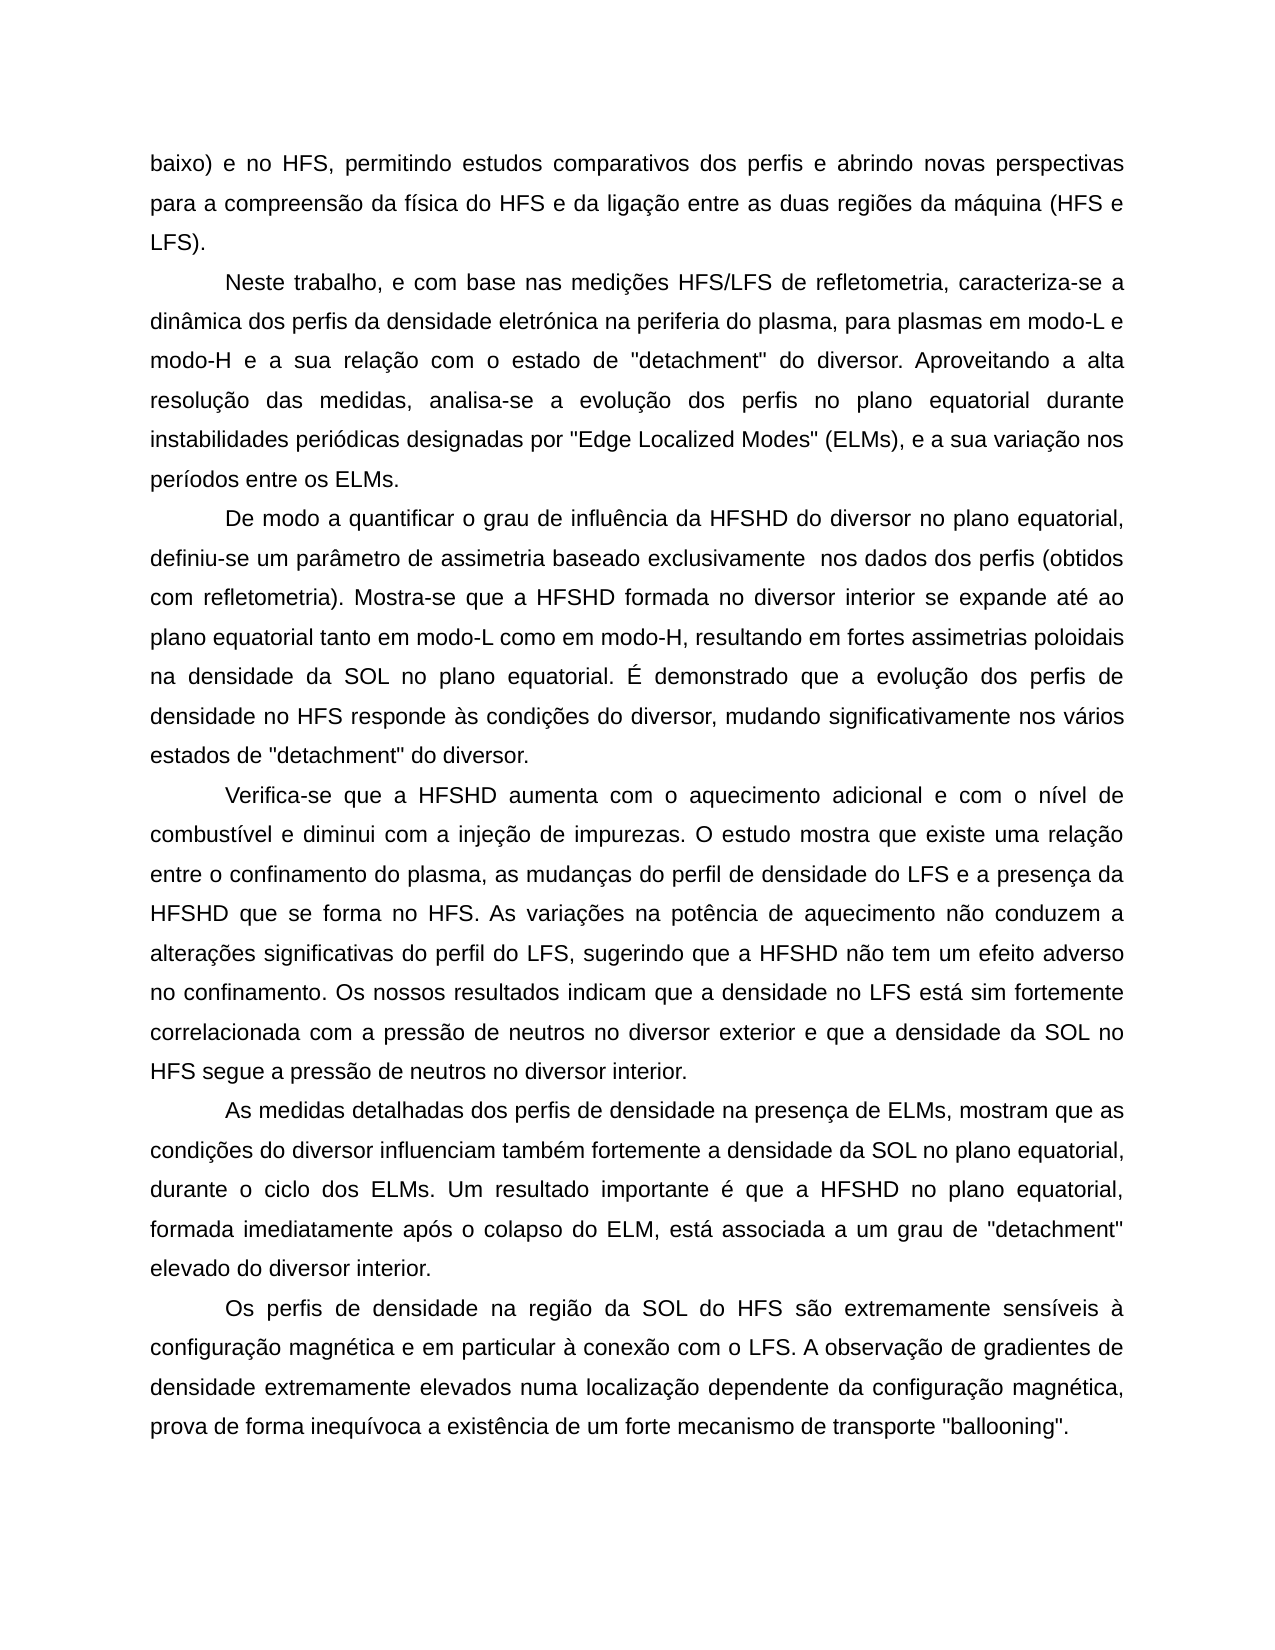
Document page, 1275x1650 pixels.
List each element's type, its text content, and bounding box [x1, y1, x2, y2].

text Verifica-se que a HFSHD aumenta com o aquecimento adicional e com o nível de combustível e diminui com a injeção de impurezas. O estudo mostra que existe uma relação entre o confinamento do plasma, as mudanças do perfil de densidade do LFS e a presença da HFSHD que se forma no HFS. As variações na potência de aquecimento não conduzem a alterações significativas do perfil do LFS, sugerindo que a HFSHD não tem um efeito adverso no confinamento. Os nossos resultados indicam que a densidade no LFS está sim fortemente correlacionada com a pressão de neutros no diversor exterior e que a densidade da SOL no HFS segue a pressão de neutros no diversor interior. [150, 782, 1125, 1084]
text Neste trabalho, e com base nas medições HFS/LFS de refletometria, caracteriza-se a dinâmica dos perfis da densidade eletrónica na periferia do plasma, para plasmas em modo-L e modo-H e a sua relação com o estado de "detachment" do diversor. Aproveitando a alta resolução das medidas, analisa-se a evolução dos perfis no plano equatorial durante instabilidades periódicas designadas por "Edge Localized Modes" (ELMs), e a sua variação nos períodos entre os ELMs. [150, 268, 1125, 492]
text De modo a quantificar o grau de influência da HFSHD do diversor no plano equatorial, definiu-se um parâmetro de assimetria baseado exclusivamente nos dados dos perfis (obtidos com refletometria). Mostra-se que a HFSHD formada no diversor interior se expande até ao plano equatorial tanto em modo-L como em modo-H, resultando em fortes assimetrias poloidais na densidade da SOL no plano equatorial. É demonstrado que a evolução dos perfis de densidade no HFS responde às condições do diversor, mudando significativamente nos vários estados de "detachment" do diversor. [150, 505, 1125, 768]
text Os perfis de densidade na região da SOL do HFS são extremamente sensíveis à configuração magnética e em particular à conexão com o LFS. A observação de gradientes de densidade extremamente elevados numa localização dependente da configuração magnética, prova de forma inequívoca a existência de um forte mecanismo de transporte "ballooning". [150, 1295, 1125, 1440]
text baixo) e no HFS, permitindo estudos comparativos dos perfis e abrindo novas perspectivas para a compreensão da física do HFS e da ligação entre as duas regiões da máquina (HFS e LFS). [150, 150, 1125, 255]
text As medidas detalhadas dos perfis de densidade na presença de ELMs, mostram que as condições do diversor influenciam também fortemente a densidade da SOL no plano equatorial, durante o ciclo dos ELMs. Um resultado importante é que a HFSHD no plano equatorial, formada imediatamente após o colapso do ELM, está associada a um grau de "detachment" elevado do diversor interior. [150, 1097, 1125, 1282]
